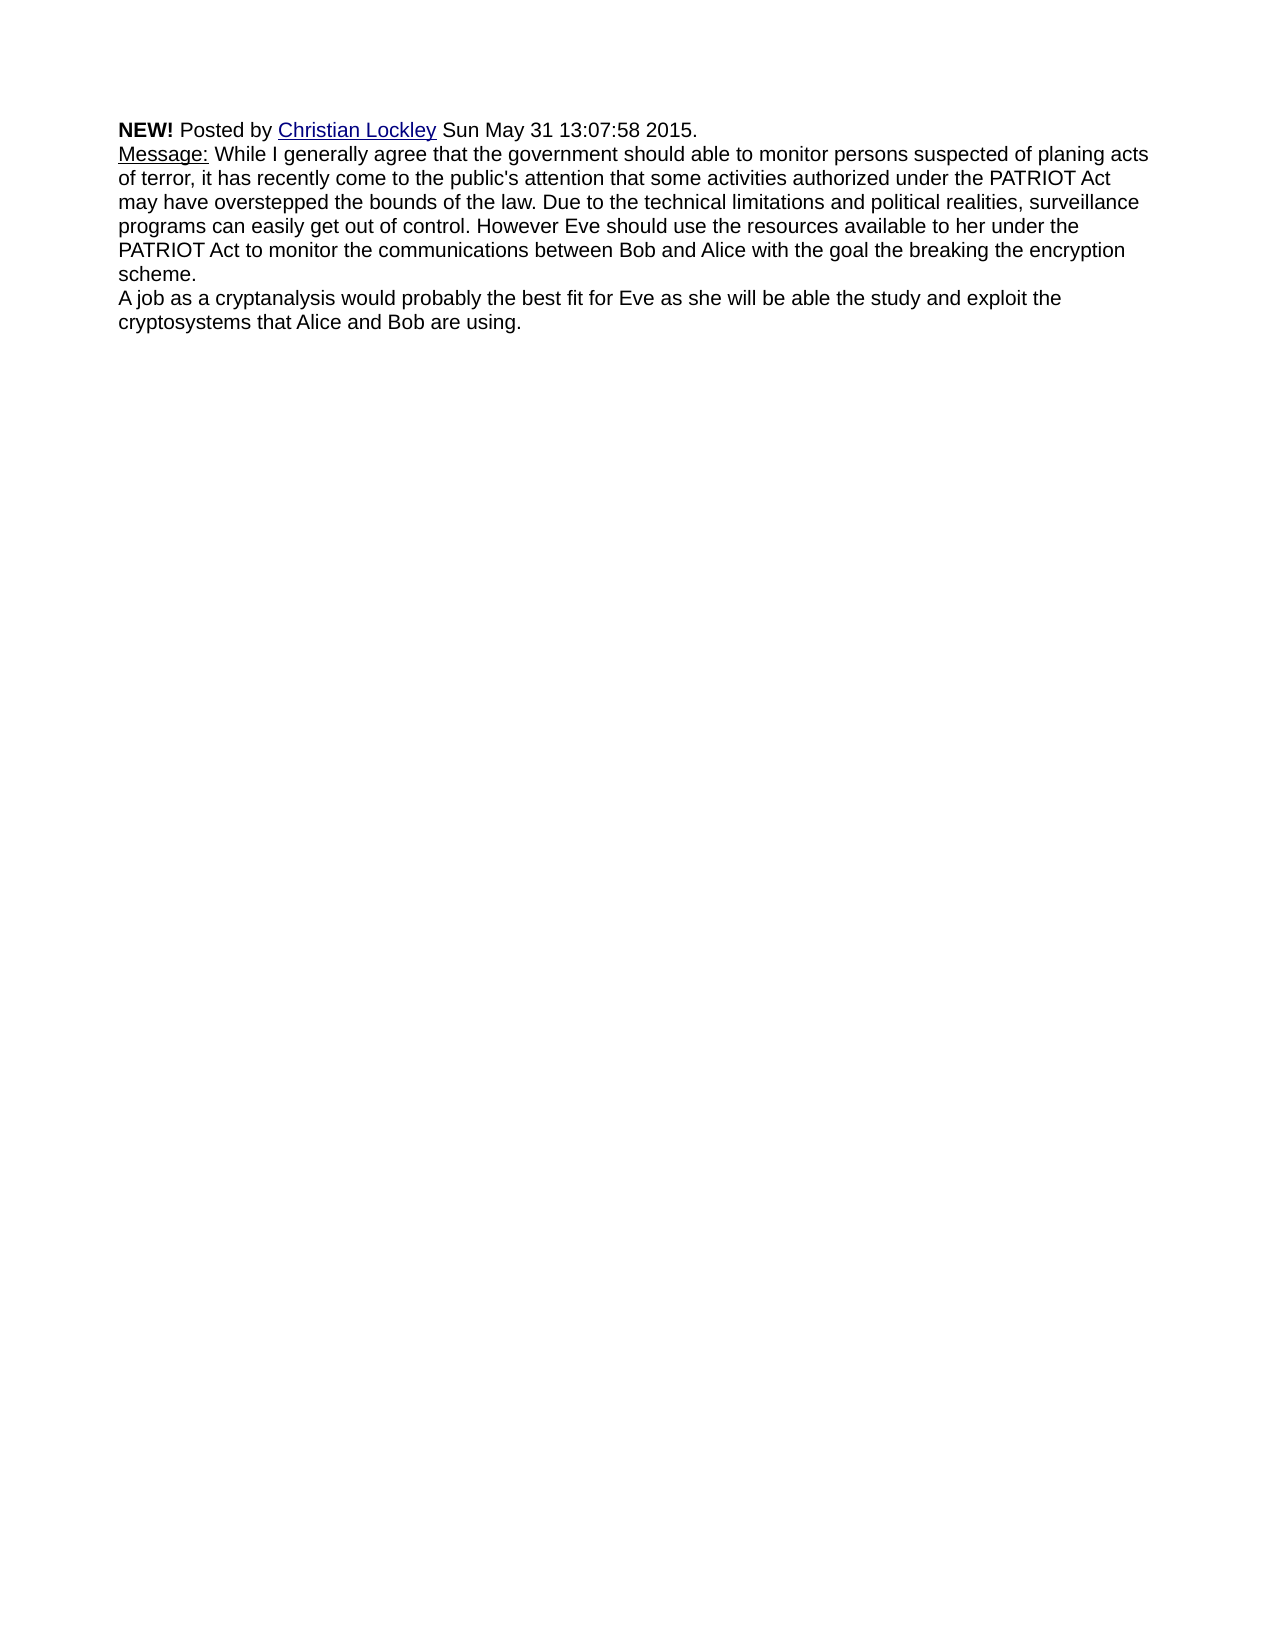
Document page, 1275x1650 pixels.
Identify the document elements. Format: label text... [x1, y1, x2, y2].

text NEW! Posted by Christian Lockley Sun May 31 13:07:58 2015. Message: While I generally agree that the government should able to monitor persons suspected of planing acts of terror, it has recently come to the public's attention that some activities authorized under the PATRIOT Act may have overstepped the bounds of the law. Due to the technical limitations and political realities, surveillance programs can easily get out of control. However Eve should use the resources available to her under the PATRIOT Act to monitor the communications between Bob and Alice with the goal the breaking the encryption scheme. A job as a cryptanalysis would probably the best fit for Eve as she will be able the study and exploit the cryptosystems that Alice and Bob are using. [118, 118, 1157, 334]
